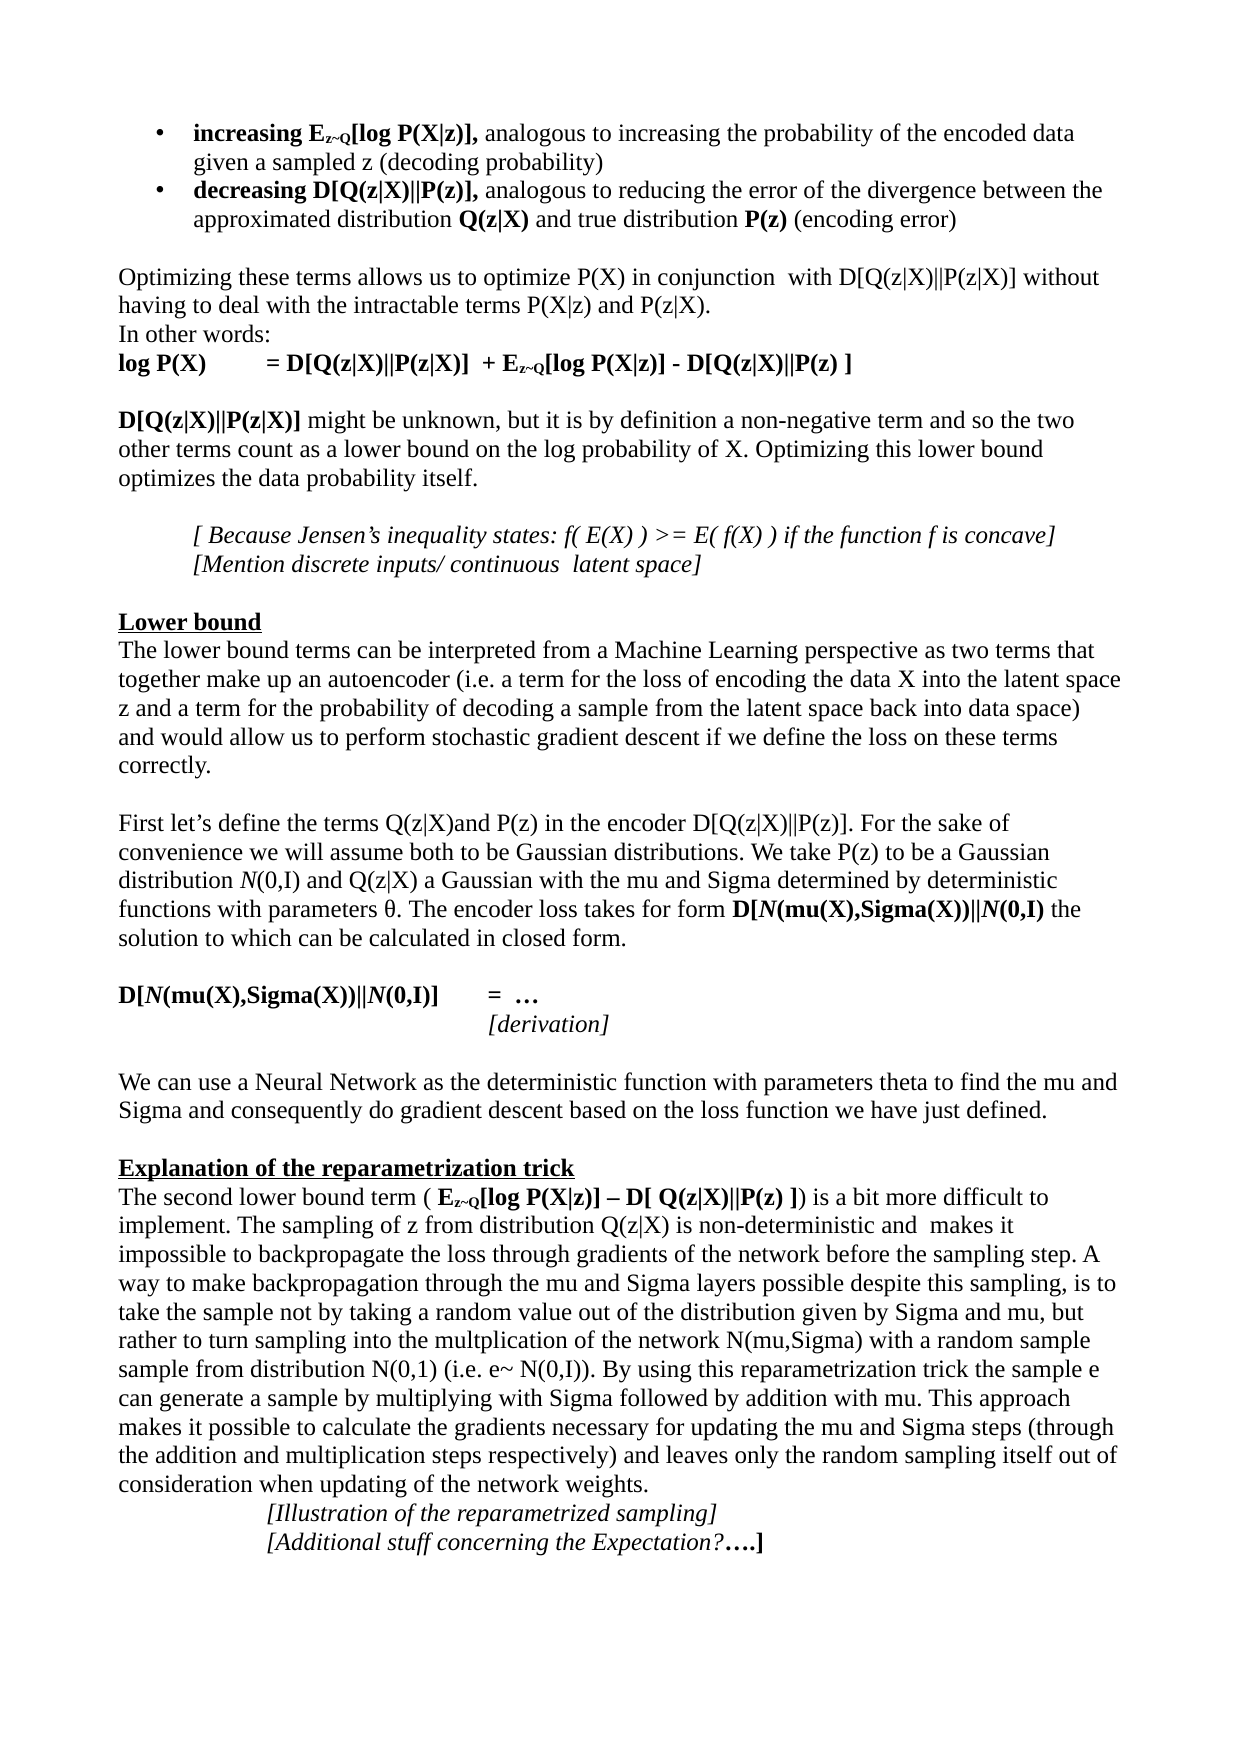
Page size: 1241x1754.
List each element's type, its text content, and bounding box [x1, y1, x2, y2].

text [Illustration of the reparametrized sampling] [118, 1498, 1122, 1527]
text First let’s define the terms Q(z|X)and P(z) in the encoder D[Q(z|X)||P(z)]. For the sake of convenience we will assume both to be Gaussian distributions. We take P(z) to be a Gaussian distribution N(0,I) and Q(z|X) a Gaussian with the mu and Sigma determined by deterministic functions with parameters θ. The encoder loss takes for form D[N(mu(X),Sigma(X))||N(0,I) the solution to which can be calculated in closed form. [118, 808, 1122, 952]
text Lower bound [118, 607, 1122, 636]
text [Mention discrete inputs/ continuous latent space] [118, 549, 1122, 578]
text D[N(mu(X),Sigma(X))||N(0,I)] = … [118, 981, 1122, 1009]
text log P(X) = D[Q(z|X)||P(z|X)] + Ez~Q[log P(X|z)] - D[Q(z|X)||P(z) ] [118, 348, 1122, 377]
text [derivation] [118, 1009, 1122, 1038]
text In other words: [118, 319, 1122, 348]
text Optimizing these terms allows us to optimize P(X) in conjunction with D[Q(z|X)||P(z|X)] without having to deal with the intractable terms P(X|z) and P(z|X). [118, 262, 1122, 319]
text [ Because Jensen’s inequality states: f( E(X) ) >= E( f(X) ) if the function f is concave] [118, 521, 1122, 549]
text [Additional stuff concerning the Expectation?….] [118, 1527, 1122, 1556]
text The second lower bound term ( Ez~Q[log P(X|z)] – D[ Q(z|X)||P(z) ]) is a bit more difficult to implement. The sampling of z from distribution Q(z|X) is non-deterministic and makes it impossible to backpropagate the loss through gradients of the network before the sampling step. A way to make backpropagation through the mu and Sigma layers possible despite this sampling, is to take the sample not by taking a random value out of the distribution given by Sigma and mu, but rather to turn sampling into the multplication of the network N(mu,Sigma) with a random sample sample from distribution N(0,1) (i.e. e~ N(0,I)). By using this reparametrization trick the sample e can generate a sample by multiplying with Sigma followed by addition with mu. This approach makes it possible to calculate the gradients necessary for updating the mu and Sigma steps (through the addition and multiplication steps respectively) and leaves only the random sampling itself out of consideration when updating of the network weights. [118, 1182, 1122, 1498]
list increasing Ez~Q[log P(X|z)], analogous to increasing the probability of the encoded data given a sampled z (decoding probability) [156, 118, 1122, 176]
text D[Q(z|X)||P(z|X)] might be unknown, but it is by definition a non-negative term and so the two other terms count as a lower bound on the log probability of X. Optimizing this lower bound optimizes the data probability itself. [118, 406, 1122, 492]
text Explanation of the reparametrization trick [118, 1153, 1122, 1182]
text The lower bound terms can be interpreted from a Machine Learning perspective as two terms that together make up an autoencoder (i.e. a term for the loss of encoding the data X into the latent space z and a term for the probability of decoding a sample from the latent space back into data space) and would allow us to perform stochastic gradient descent if we define the loss on these terms correctly. [118, 636, 1122, 779]
text We can use a Neural Network as the deterministic function with parameters theta to find the mu and Sigma and consequently do gradient descent based on the loss function we have just defined. [118, 1067, 1122, 1124]
list decreasing D[Q(z|X)||P(z)], analogous to reducing the error of the divergence between the approximated distribution Q(z|X) and true distribution P(z) (encoding error) [156, 176, 1122, 233]
